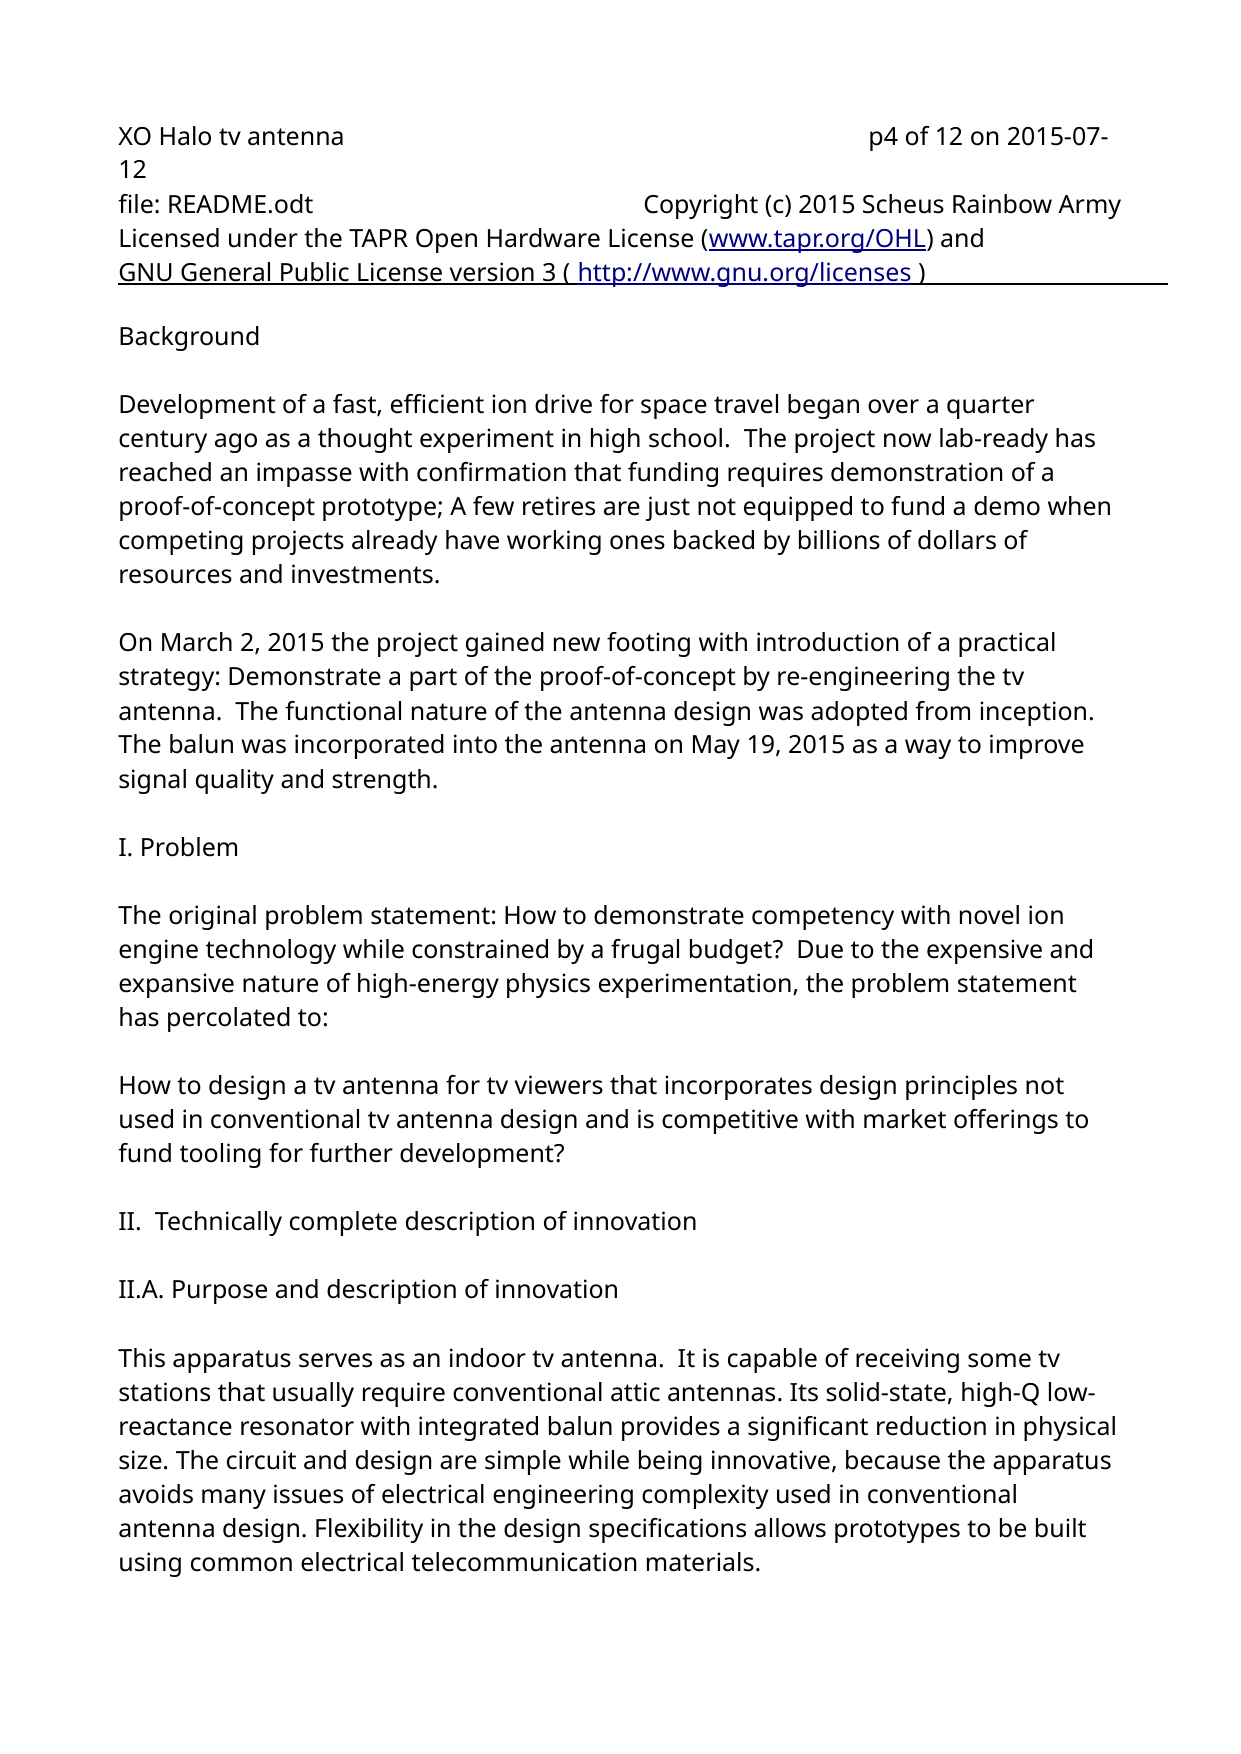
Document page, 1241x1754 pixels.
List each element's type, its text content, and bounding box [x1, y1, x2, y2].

text How to design a tv antenna for tv viewers that incorporates design principles not used in conventional tv antenna design and is competitive with market offerings to fund tooling for further development? [118, 1068, 1122, 1170]
text II. Technically complete description of innovation [118, 1204, 1122, 1238]
text The original problem statement: How to demonstrate competency with novel ion engine technology while constrained by a frugal budget? Due to the expensive and expansive nature of high-energy physics experimentation, the problem statement has percolated to: [118, 897, 1122, 1034]
text On March 2, 2015 the project gained new footing with introduction of a practical strategy: Demonstrate a part of the proof-of-concept by re-engineering the tv antenna. The functional nature of the antenna design was adopted from inception. The balun was incorporated into the antenna on May 19, 2015 as a way to improve signal quality and strength. [118, 625, 1122, 795]
text Development of a fast, efficient ion drive for space travel began over a quarter century ago as a thought experiment in high school. The project now lab-ready has reached an impasse with confirmation that funding requires demonstration of a proof-of-concept prototype; A few retires are just not equipped to fund a demo when competing projects already have working ones backed by billions of dollars of resources and investments. [118, 387, 1122, 591]
text II.A. Purpose and description of innovation [118, 1272, 1122, 1306]
text Background [118, 318, 1122, 352]
text I. Problem [118, 829, 1122, 863]
text This apparatus serves as an indoor tv antenna. It is capable of receiving some tv stations that usually require conventional attic antennas. Its solid-state, high-Q low-reactance resonator with integrated balun provides a significant reduction in physical size. The circuit and design are simple while being innovative, because the apparatus avoids many issues of electrical engineering complexity used in conventional antenna design. Flexibility in the design specifications allows prototypes to be built using common electrical telecommunication materials. [118, 1340, 1122, 1579]
